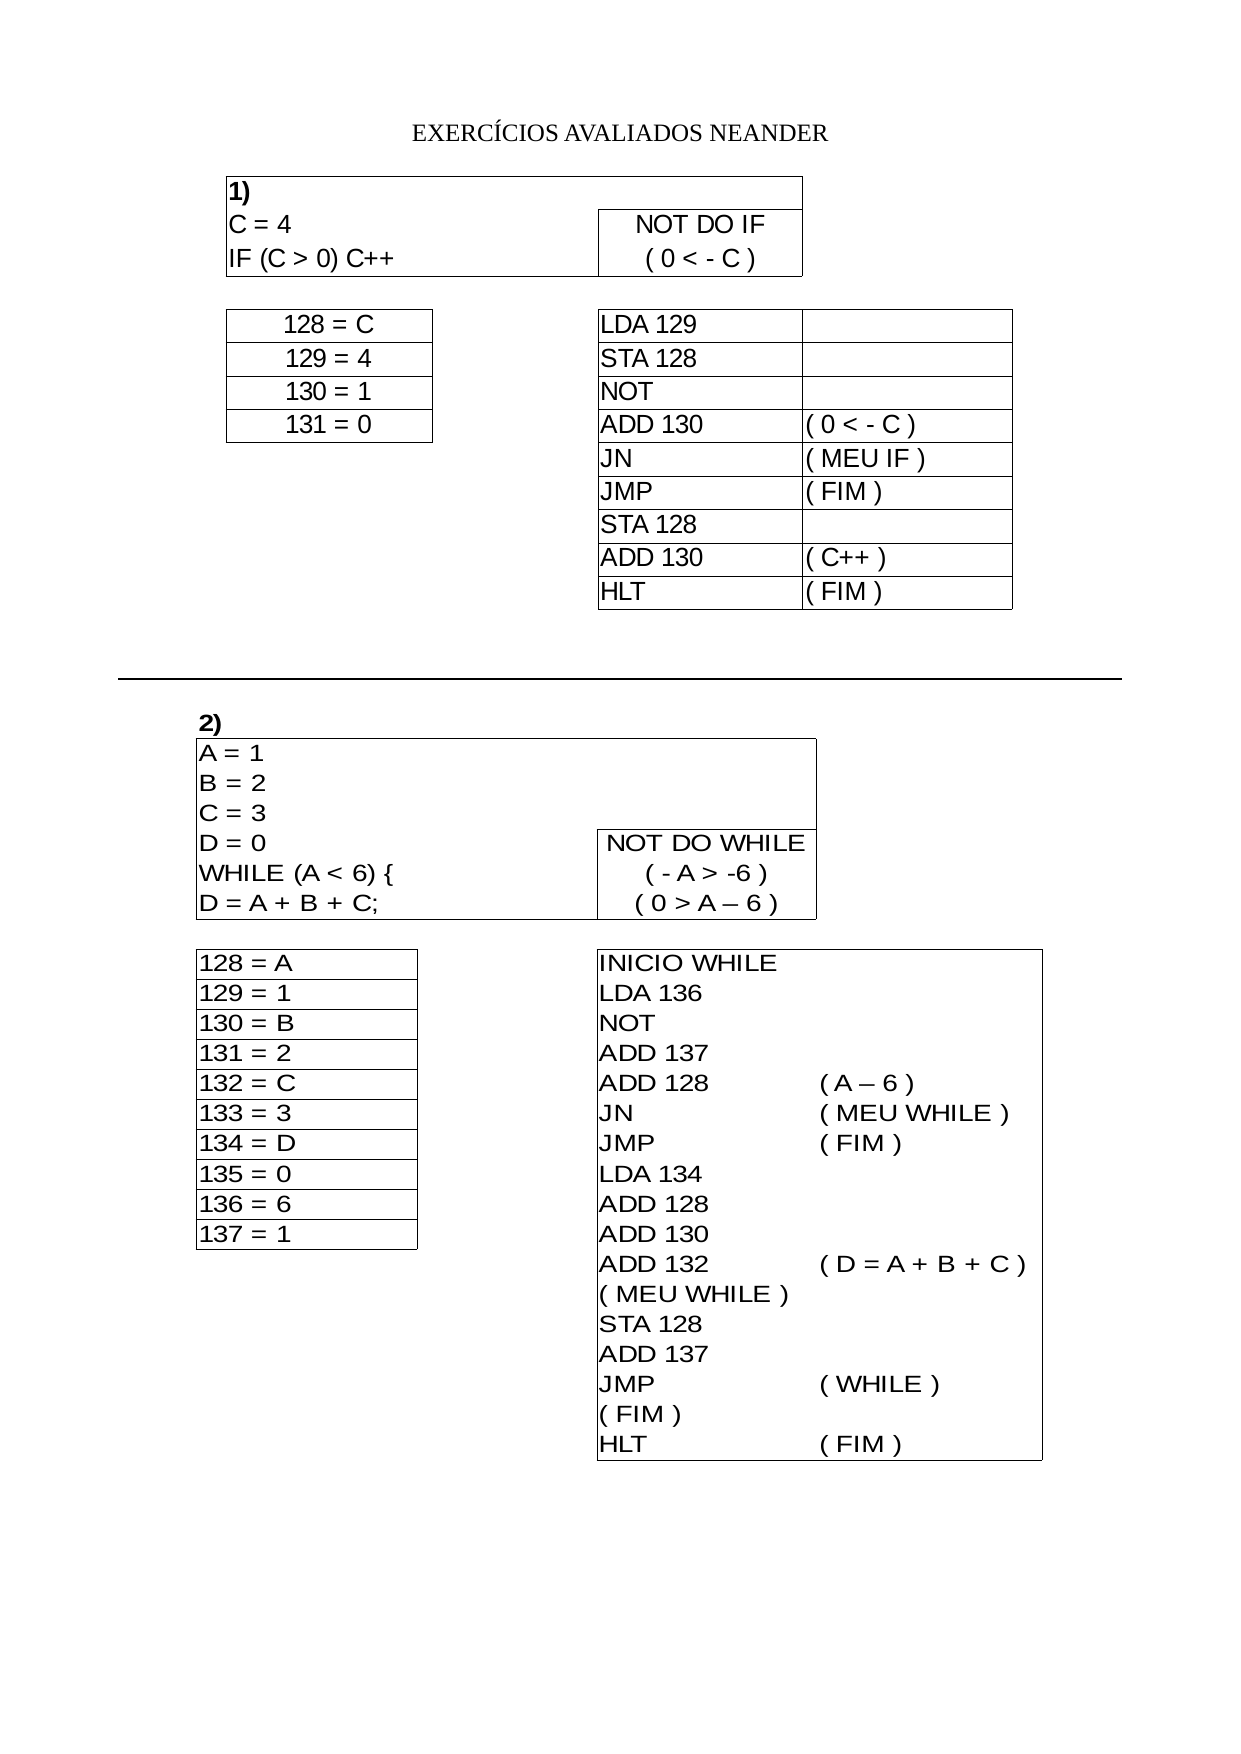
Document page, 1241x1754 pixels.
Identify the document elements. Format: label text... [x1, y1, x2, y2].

text EXERCÍCIOS AVALIADOS NEANDER [118, 118, 1122, 147]
